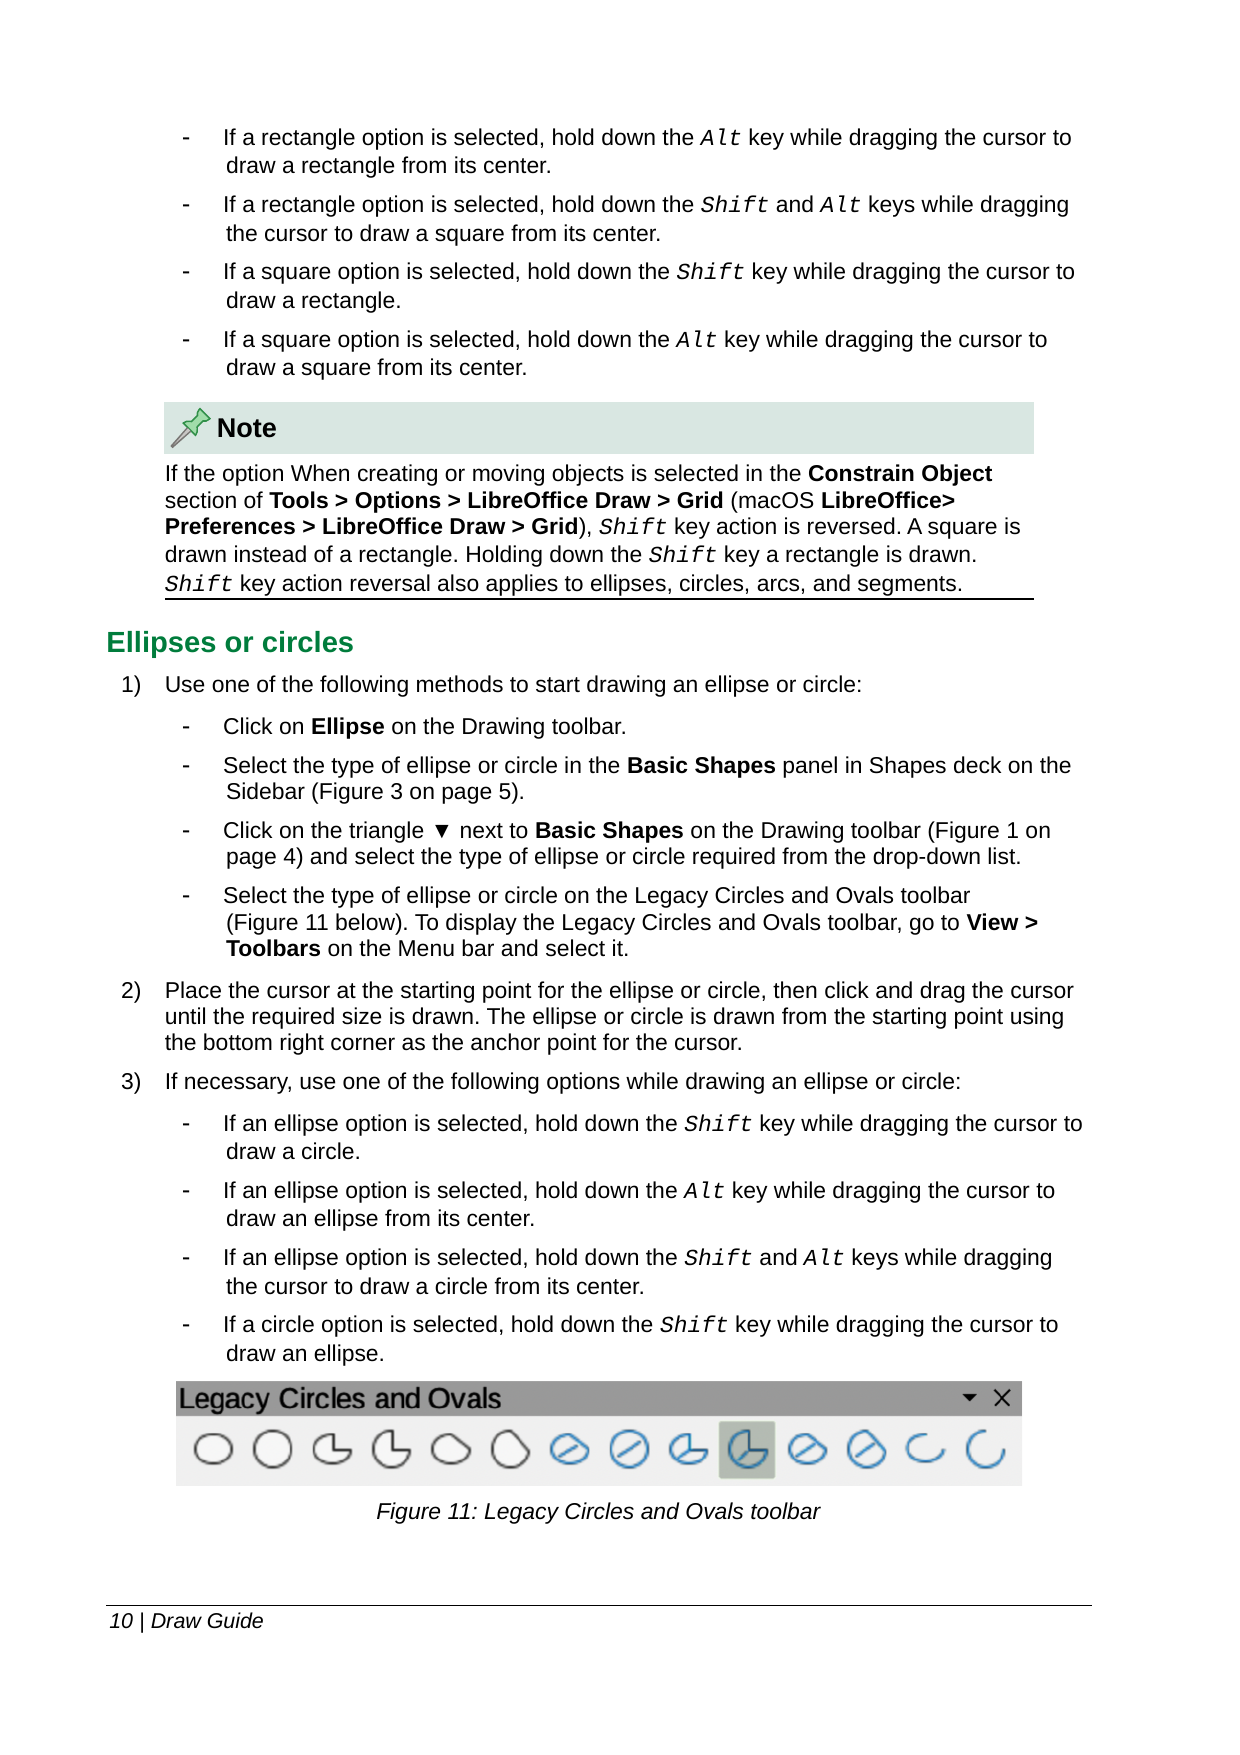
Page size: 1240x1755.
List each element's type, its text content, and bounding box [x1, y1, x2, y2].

list If a circle option is selected, hold down the Shift key while dragging the cursor to draw an ellipse. [179, 1308, 1092, 1369]
list If a square option is selected, hold down the Shift key while dragging the cursor to draw a rectangle. [179, 255, 1092, 313]
picture [176, 1381, 1023, 1486]
text Figure 11: Legacy Circles and Ovals toolbar [176, 1498, 1022, 1524]
list Select the type of ellipse or circle on the Legacy Circles and Ovals toolbar (Figure 11 below). To display the Legacy Circles and Ovals toolbar, go to View > Toolbars on the Menu bar and select it. [179, 879, 1092, 964]
list If an ellipse option is selected, hold down the Shift key while dragging the cursor to draw a circle. [179, 1107, 1092, 1164]
subtitle Note [164, 402, 1034, 454]
list If a rectangle option is selected, hold down the Shift and Alt keys while dragging the cursor to draw a square from its center. [179, 188, 1092, 246]
list If an ellipse option is selected, hold down the Shift and Alt keys while dragging the cursor to draw a circle from its center. [179, 1241, 1092, 1299]
list Click on the triangle ▼ next to Basic Shapes on the Drawing toolbar (Figure 1 on page 6) and select the type of ellipse or circle required from the drop-down list. [179, 814, 1092, 869]
list If a square option is selected, hold down the Alt key while dragging the cursor to draw a square from its center. [179, 323, 1092, 383]
subtitle Ellipses or circles [106, 625, 1092, 658]
text If the option When creating or moving objects is selected in the Constrain Object section of Tools > Options > LibreOffice Draw > Grid (macOS LibreOffice> Preferences > LibreOffice Draw > Grid), Shift key action is reversed. A square is drawn instead of a rectangle. Holding down the Shift key a rectangle is drawn. Shift key action reversal also applies to ellipses, circles, arcs, and segments. [164, 460, 1034, 600]
list Use one of the following methods to start drawing an ellipse or circle: [121, 671, 1092, 697]
list Place the cursor at the starting point for the ellipse or circle, then click and drag the cursor until the required size is drawn. The ellipse or circle is drawn from the starting point using the bottom right corner as the anchor point for the cursor. [121, 977, 1092, 1056]
list Select the type of ellipse or circle in the Basic Shapes panel in Shapes deck on the Sidebar (Figure 3 on page 8). [179, 749, 1092, 804]
list If a rectangle option is selected, hold down the Alt key while dragging the cursor to draw a rectangle from its center. [179, 121, 1092, 179]
list Click on Ellipse on the Drawing toolbar. [179, 710, 1092, 739]
list If necessary, use one of the following options while drawing an ellipse or circle: [121, 1068, 1092, 1094]
list If an ellipse option is selected, hold down the Alt key while dragging the cursor to draw an ellipse from its center. [179, 1174, 1092, 1232]
